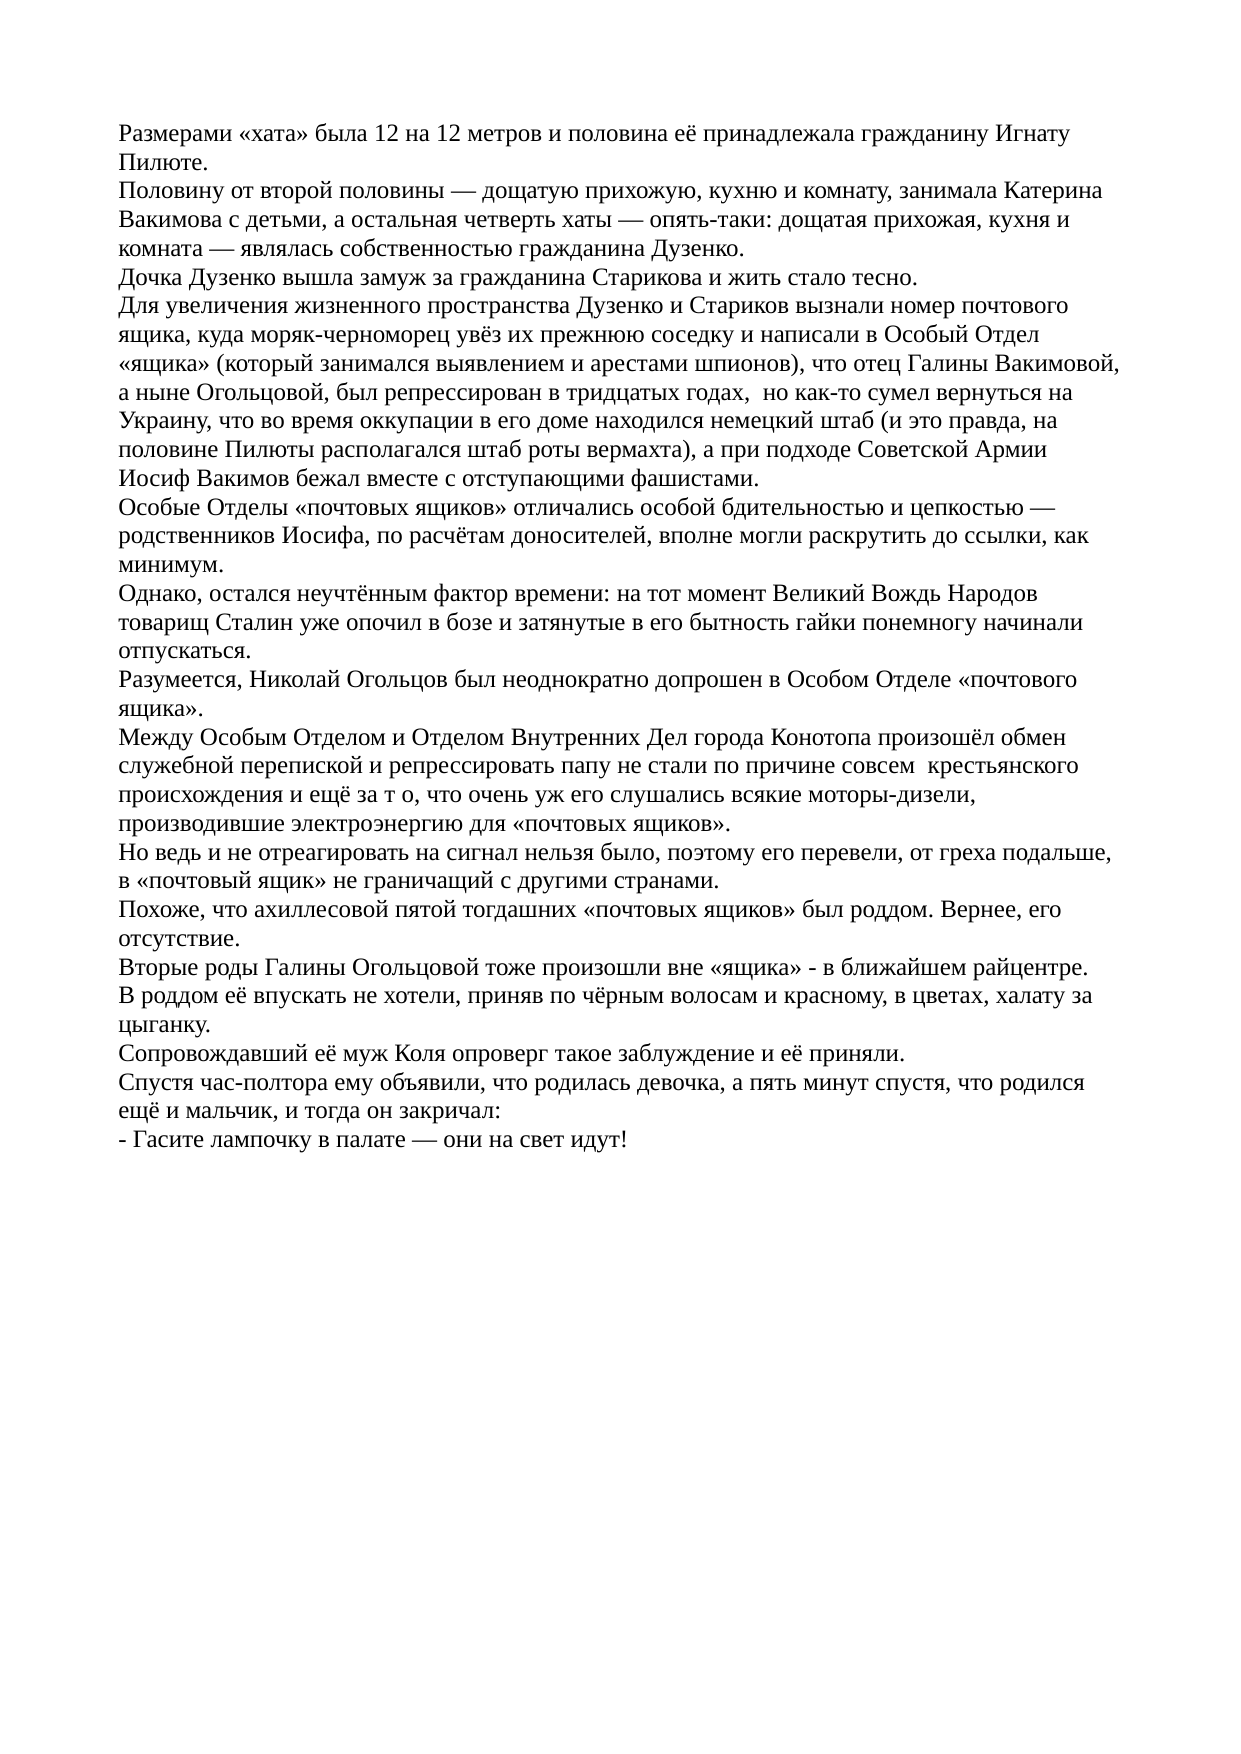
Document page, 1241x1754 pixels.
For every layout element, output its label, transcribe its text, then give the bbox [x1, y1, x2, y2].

text - Гасите лампочку в палате — они на свет идут! [118, 1124, 1122, 1153]
text Дочка Дузенко вышла замуж за гражданина Старикова и жить стало тесно. [118, 262, 1122, 291]
text Спустя час-полтора ему объявили, что родилась девочка, а пять минут спустя, что родился ещё и мальчик, и тогда он закричал: [118, 1067, 1122, 1124]
text Половину от второй половины — дощатую прихожую, кухню и комнату, занимала Катерина Вакимова с детьми, а остальная четверть хаты — опять-таки: дощатая прихожая, кухня и комната — являлась собственностью гражданина Дузенко. [118, 176, 1122, 262]
text Однако, остался неучтённым фактор времени: на тот момент Великий Вождь Народов товарищ Сталин уже опочил в бозе и затянутые в его бытность гайки понемногу начинали отпускаться. [118, 578, 1122, 664]
text Особые Отделы «почтовых ящиков» отличались особой бдительностью и цепкостью — родственников Иосифа, по расчётам доносителей, вполне могли раскрутить до ссылки, как минимум. [118, 492, 1122, 578]
text Для увеличения жизненного пространства Дузенко и Стариков вызнали номер почтового ящика, куда моряк-черноморец увёз их прежнюю соседку и написали в Особый Отдел «ящика» (который занимался выявлением и арестами шпионов), что отец Галины Вакимовой, а ныне Огольцовой, был репрессирован в тридцатых годах, но как-то сумел вернуться на Украину, что во время оккупации в его доме находился немецкий штаб (и это правда, на половине Пилюты располагался штаб роты вермахта), а при подходе Советской Армии Иосиф Вакимов бежал вместе с отступающими фашистами. [118, 291, 1122, 492]
text Сопровождавший её муж Коля опроверг такое заблуждение и её приняли. [118, 1038, 1122, 1067]
text Разумеется, Николай Огольцов был неоднократно допрошен в Особом Отделе «почтового ящика». [118, 664, 1122, 722]
text Похоже, что ахиллесовой пятой тогдашних «почтовых ящиков» был роддом. Вернее, его отсутствие. [118, 894, 1122, 952]
text В роддом её впускать не хотели, приняв по чёрным волосам и красному, в цветах, халату за цыганку. [118, 981, 1122, 1038]
text Вторые роды Галины Огольцовой тоже произошли вне «ящика» - в ближайшем райцентре. [118, 952, 1122, 981]
text Размерами «хата» была 12 на 12 метров и половина её принадлежала гражданину Игнату Пилюте. [118, 118, 1122, 176]
text Но ведь и не отреагировать на сигнал нельзя было, поэтому его перевели, от греха подальше, в «почтовый ящик» не граничащий с другими странами. [118, 837, 1122, 894]
text Между Особым Отделом и Отделом Внутренних Дел города Конотопа произошёл обмен служебной перепиской и репрессировать папу не стали по причине совсем крестьянского происхождения и ещё за т о, что очень уж его слушались всякие моторы-дизели, производившие электроэнергию для «почтовых ящиков». [118, 722, 1122, 837]
